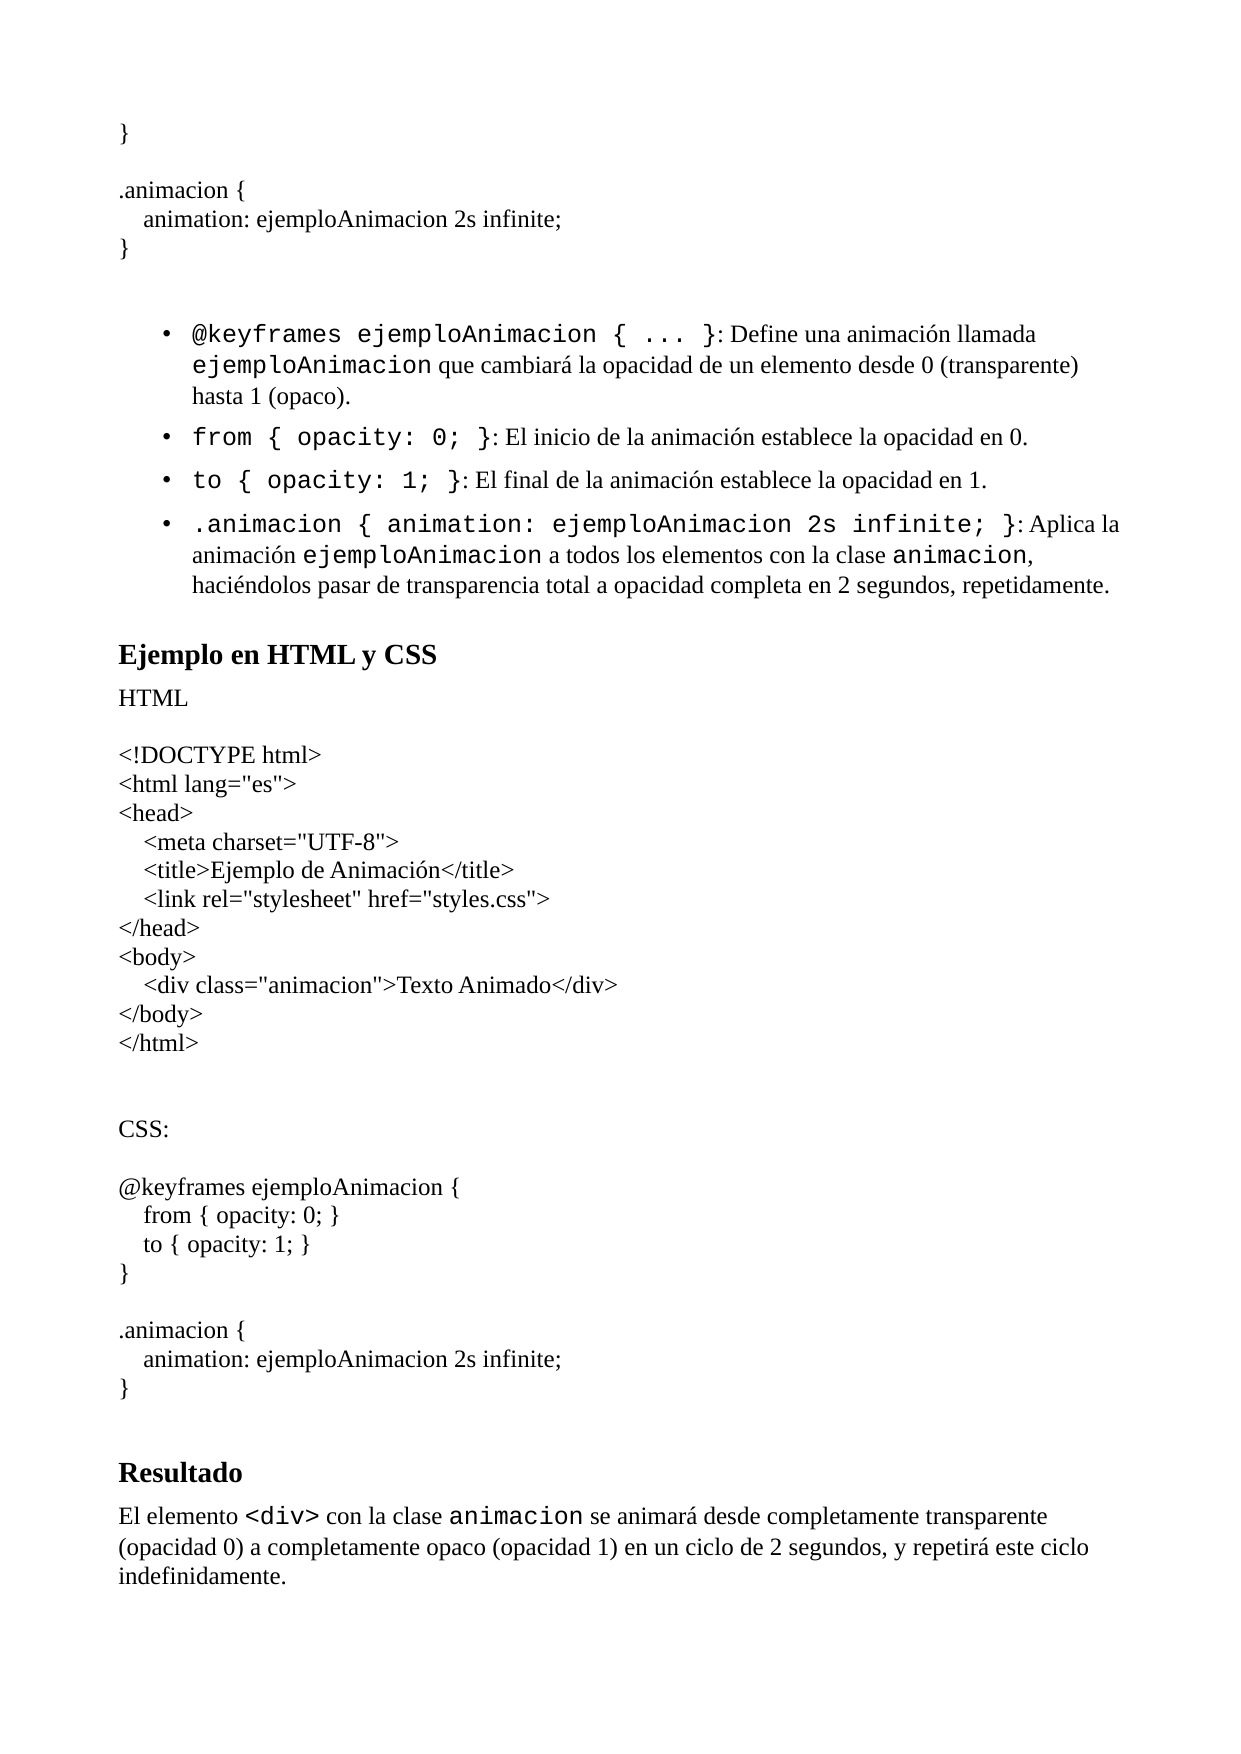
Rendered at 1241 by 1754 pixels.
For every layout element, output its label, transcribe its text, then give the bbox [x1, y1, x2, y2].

text HTML [118, 683, 1122, 712]
text El elemento <div> con la clase animacion se animará desde completamente transparente (opacidad 0) a completamente opaco (opacidad 1) en un ciclo de 2 segundos, y repetirá este ciclo indefinidamente. [118, 1501, 1122, 1590]
list from { opacity: 0; }: El inicio de la animación establece la opacidad en 0. [162, 422, 1122, 453]
subtitle Resultado [118, 1455, 1122, 1489]
list .animacion { animation: ejemploAnimacion 2s infinite; }: Aplica la animación ejemploAnimacion a todos los elementos con la clase animacion, haciéndolos pasar de transparencia total a opacidad completa en 2 segundos, repetidamente. [162, 509, 1122, 599]
text CSS: [118, 1114, 1122, 1143]
list @keyframes ejemploAnimacion { ... }: Define una animación llamada ejemploAnimacion que cambiará la opacidad de un elemento desde 0 (transparente) hasta 1 (opaco). [162, 319, 1122, 410]
text <!DOCTYPE html> <html lang="es"> <head> <meta charset="UTF-8"> <title>Ejemplo de Animación</title> <link rel="stylesheet" href="styles.css"> </head> <body> <div class="animacion">Texto Animado</div> </body> </html> [118, 740, 1122, 1085]
text } .animacion { animation: ejemploAnimacion 2s infinite; } [118, 118, 1122, 291]
subtitle Ejemplo en HTML y CSS [118, 637, 1122, 670]
list to { opacity: 1; }: El final de la animación establece la opacidad en 1. [162, 466, 1122, 496]
text @keyframes ejemploAnimacion { from { opacity: 0; } to { opacity: 1; } } .animacion { animation: ejemploAnimacion 2s infinite; } [118, 1172, 1122, 1430]
